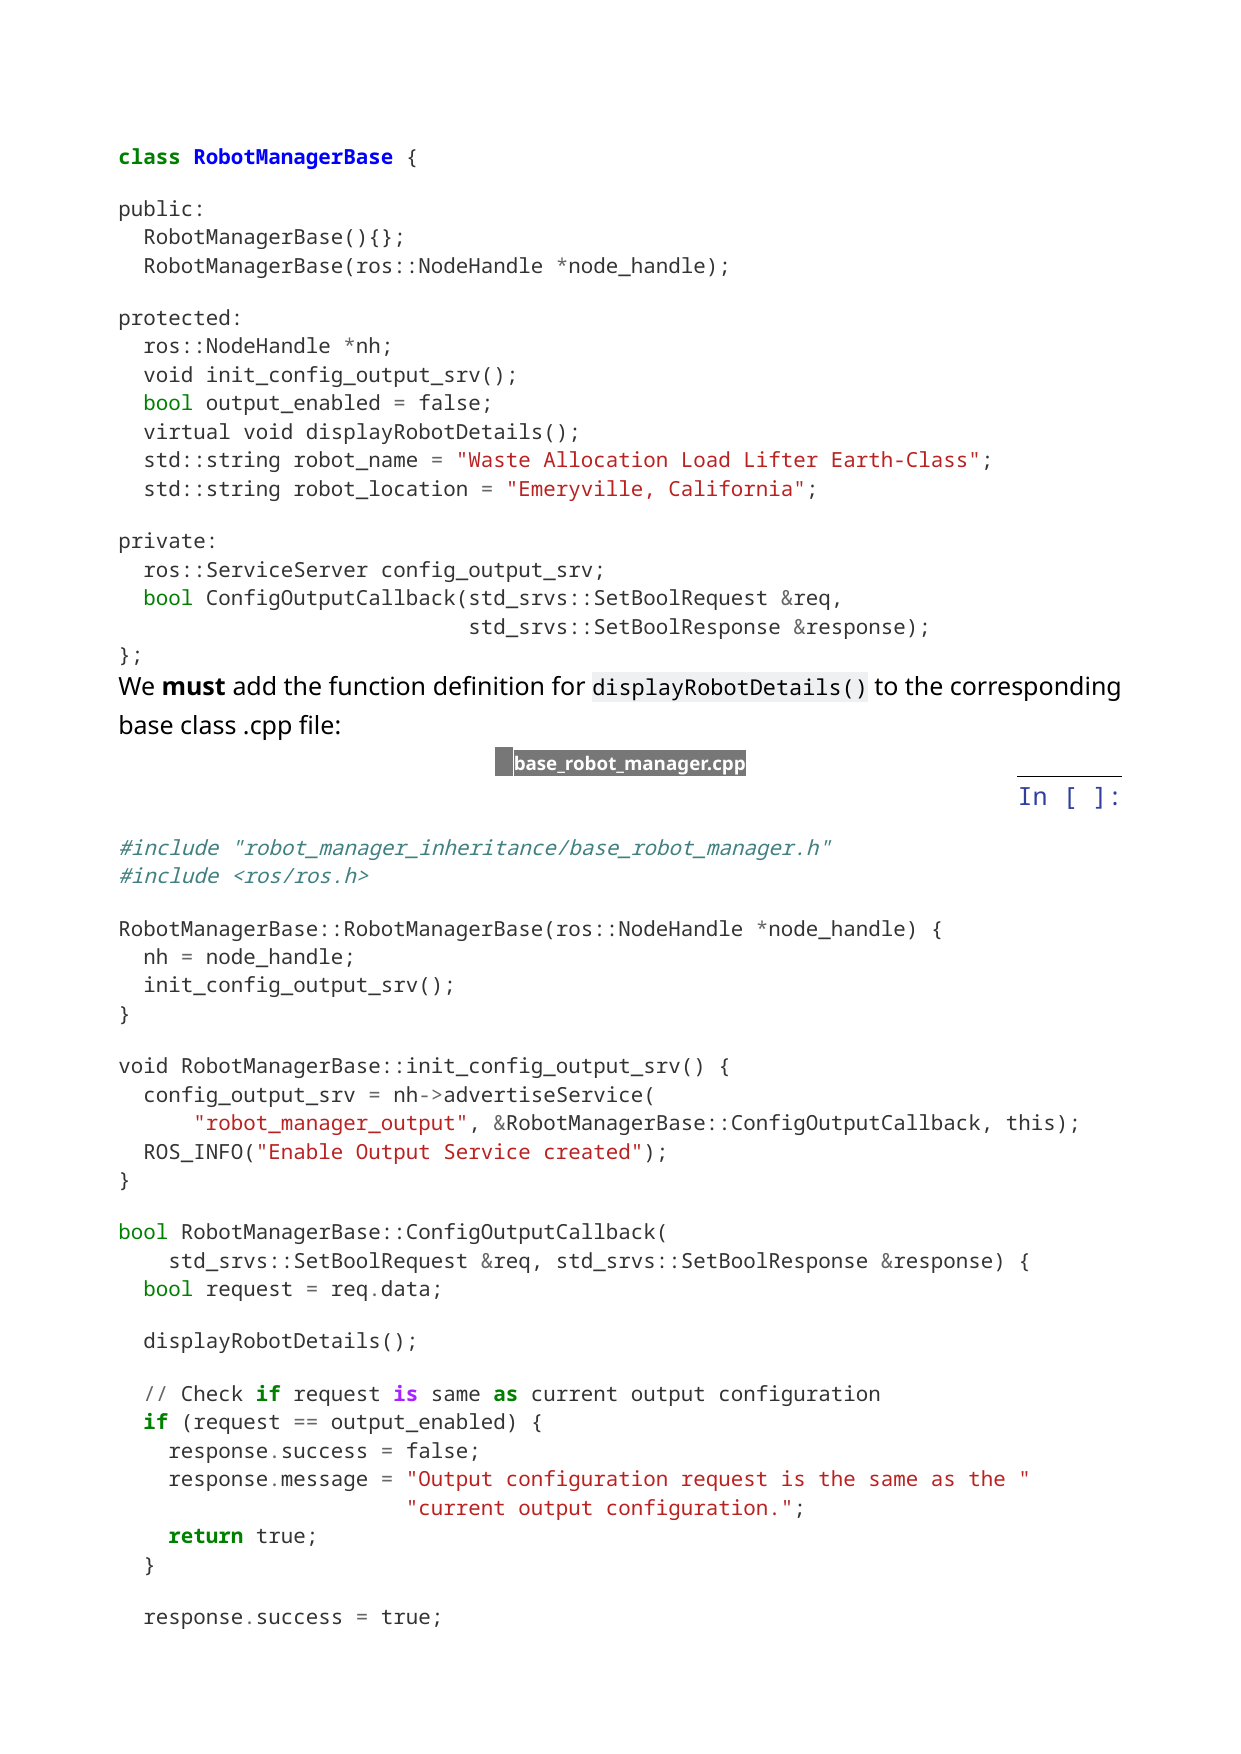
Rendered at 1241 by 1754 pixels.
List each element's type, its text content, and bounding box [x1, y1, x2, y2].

text public: [118, 194, 1122, 222]
text "current output configuration."; [118, 1493, 1122, 1521]
text ros::ServiceServer config_output_srv; [118, 555, 1122, 583]
text bool request = req.data; [118, 1274, 1122, 1303]
text In [ ]: [118, 776, 1122, 813]
text } [118, 1165, 1122, 1194]
text class RobotManagerBase { [118, 142, 1122, 170]
text response.success = false; [118, 1436, 1122, 1464]
text }; [118, 640, 1122, 669]
text RobotManagerBase(){}; [118, 222, 1122, 251]
text displayRobotDetails(); [118, 1327, 1122, 1355]
text RobotManagerBase::RobotManagerBase(ros::NodeHandle *node_handle) { [118, 914, 1122, 942]
text private: [118, 526, 1122, 555]
text base_robot_manager.cpp [118, 747, 1122, 776]
text if (request == output_enabled) { [118, 1407, 1122, 1436]
text ros::NodeHandle *nh; [118, 331, 1122, 360]
text std_srvs::SetBoolResponse &response); [118, 612, 1122, 640]
text } [118, 999, 1122, 1028]
text We must add the function definition for displayRobotDetails() to the corresponding base class .cpp file: [118, 669, 1122, 742]
text #include "robot_manager_inheritance/base_robot_manager.h" [118, 833, 1122, 862]
text std::string robot_name = "Waste Allocation Load Lifter Earth-Class"; [118, 446, 1122, 474]
text virtual void displayRobotDetails(); [118, 417, 1122, 446]
text void init_config_output_srv(); [118, 360, 1122, 388]
text std_srvs::SetBoolRequest &req, std_srvs::SetBoolResponse &response) { [118, 1246, 1122, 1274]
text std::string robot_location = "Emeryville, California"; [118, 474, 1122, 503]
text bool output_enabled = false; [118, 388, 1122, 417]
text } [118, 1550, 1122, 1578]
text response.success = true; [118, 1602, 1122, 1631]
text bool ConfigOutputCallback(std_srvs::SetBoolRequest &req, [118, 583, 1122, 612]
text // Check if request is same as current output configuration [118, 1379, 1122, 1407]
text "robot_manager_output", &RobotManagerBase::ConfigOutputCallback, this); [118, 1108, 1122, 1137]
text RobotManagerBase(ros::NodeHandle *node_handle); [118, 251, 1122, 279]
text protected: [118, 303, 1122, 331]
text void RobotManagerBase::init_config_output_srv() { [118, 1051, 1122, 1080]
text config_output_srv = nh->advertiseService( [118, 1080, 1122, 1108]
text nh = node_handle; [118, 942, 1122, 971]
text ROS_INFO("Enable Output Service created"); [118, 1137, 1122, 1165]
text response.message = "Output configuration request is the same as the " [118, 1464, 1122, 1493]
text init_config_output_srv(); [118, 971, 1122, 999]
text return true; [118, 1521, 1122, 1550]
text #include <ros/ros.h> [118, 862, 1122, 890]
text bool RobotManagerBase::ConfigOutputCallback( [118, 1217, 1122, 1246]
